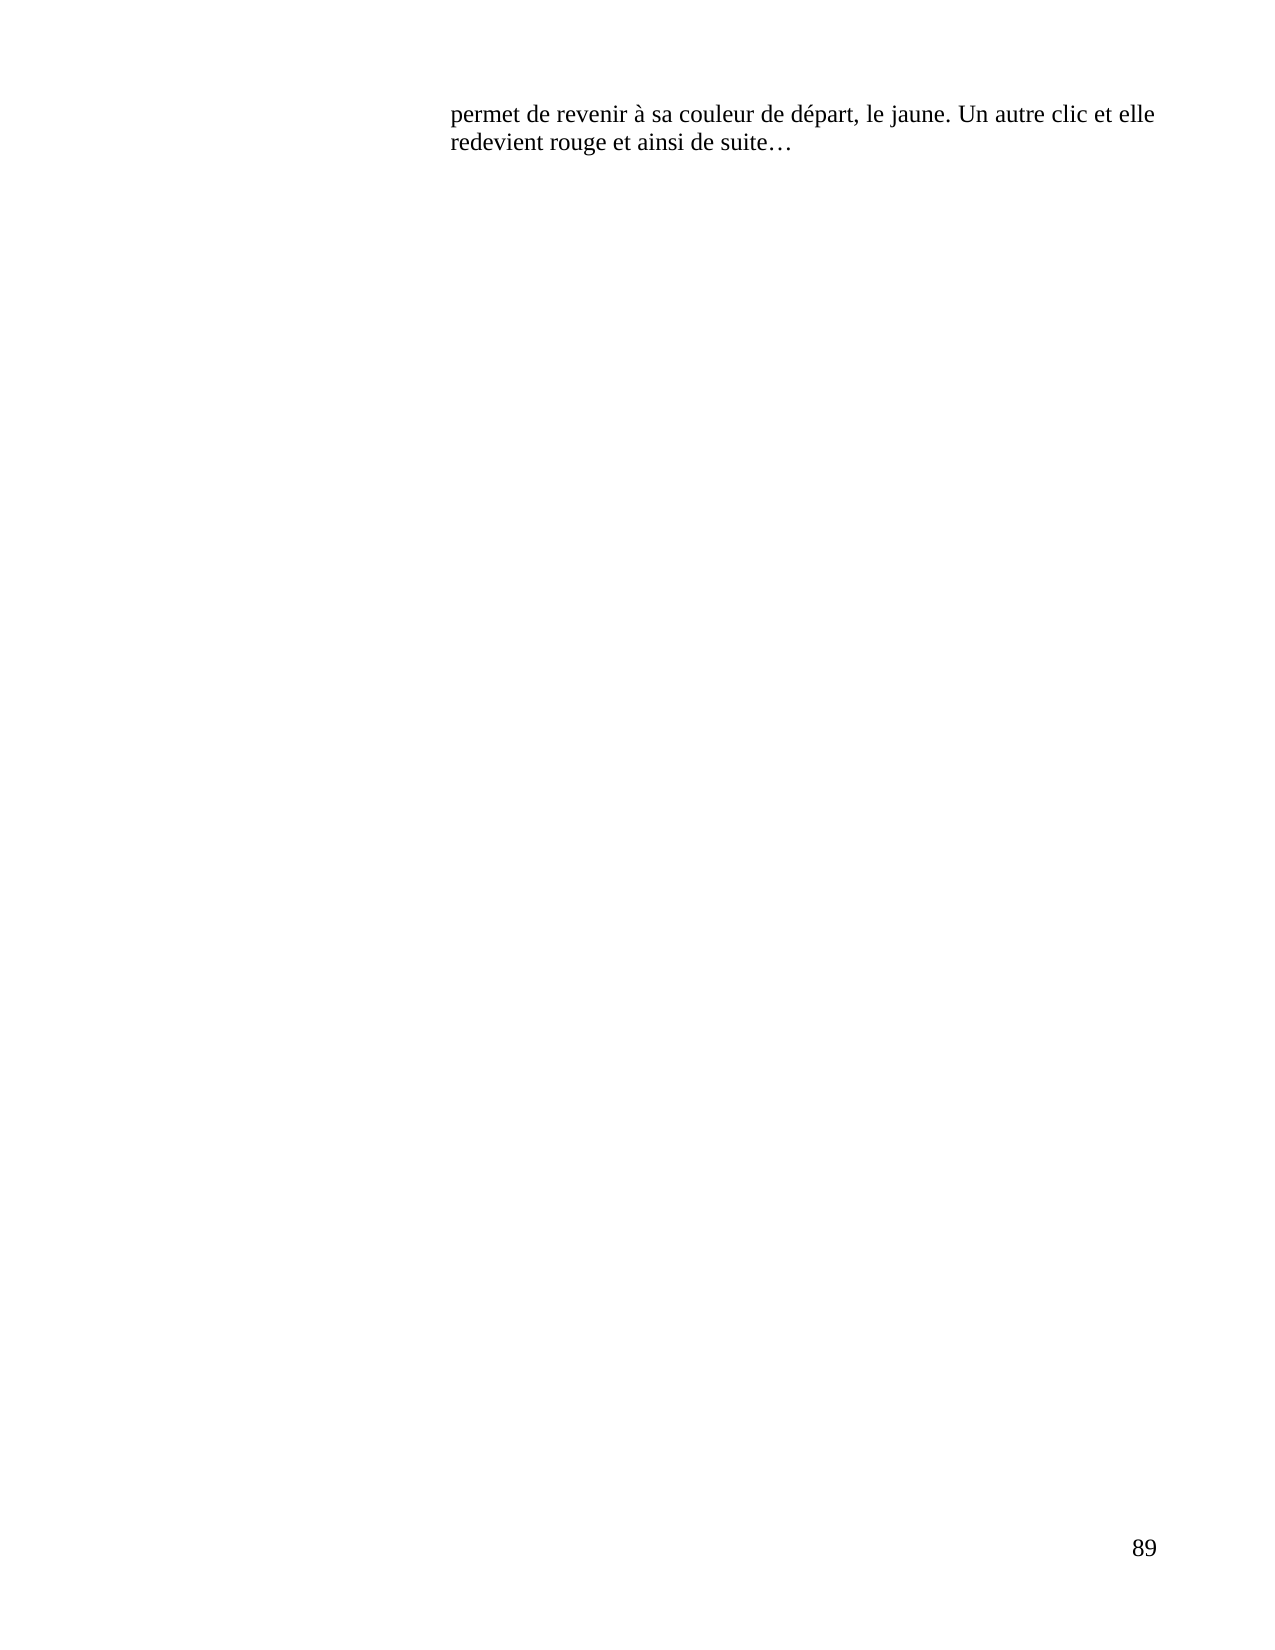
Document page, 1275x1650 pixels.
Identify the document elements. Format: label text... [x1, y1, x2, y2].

table_header [200, 100, 443, 156]
table_header permet de revenir à sa couleur de départ, le jaune. Un autre clic et elle redevient rouge et ainsi de suite… [443, 100, 1163, 156]
